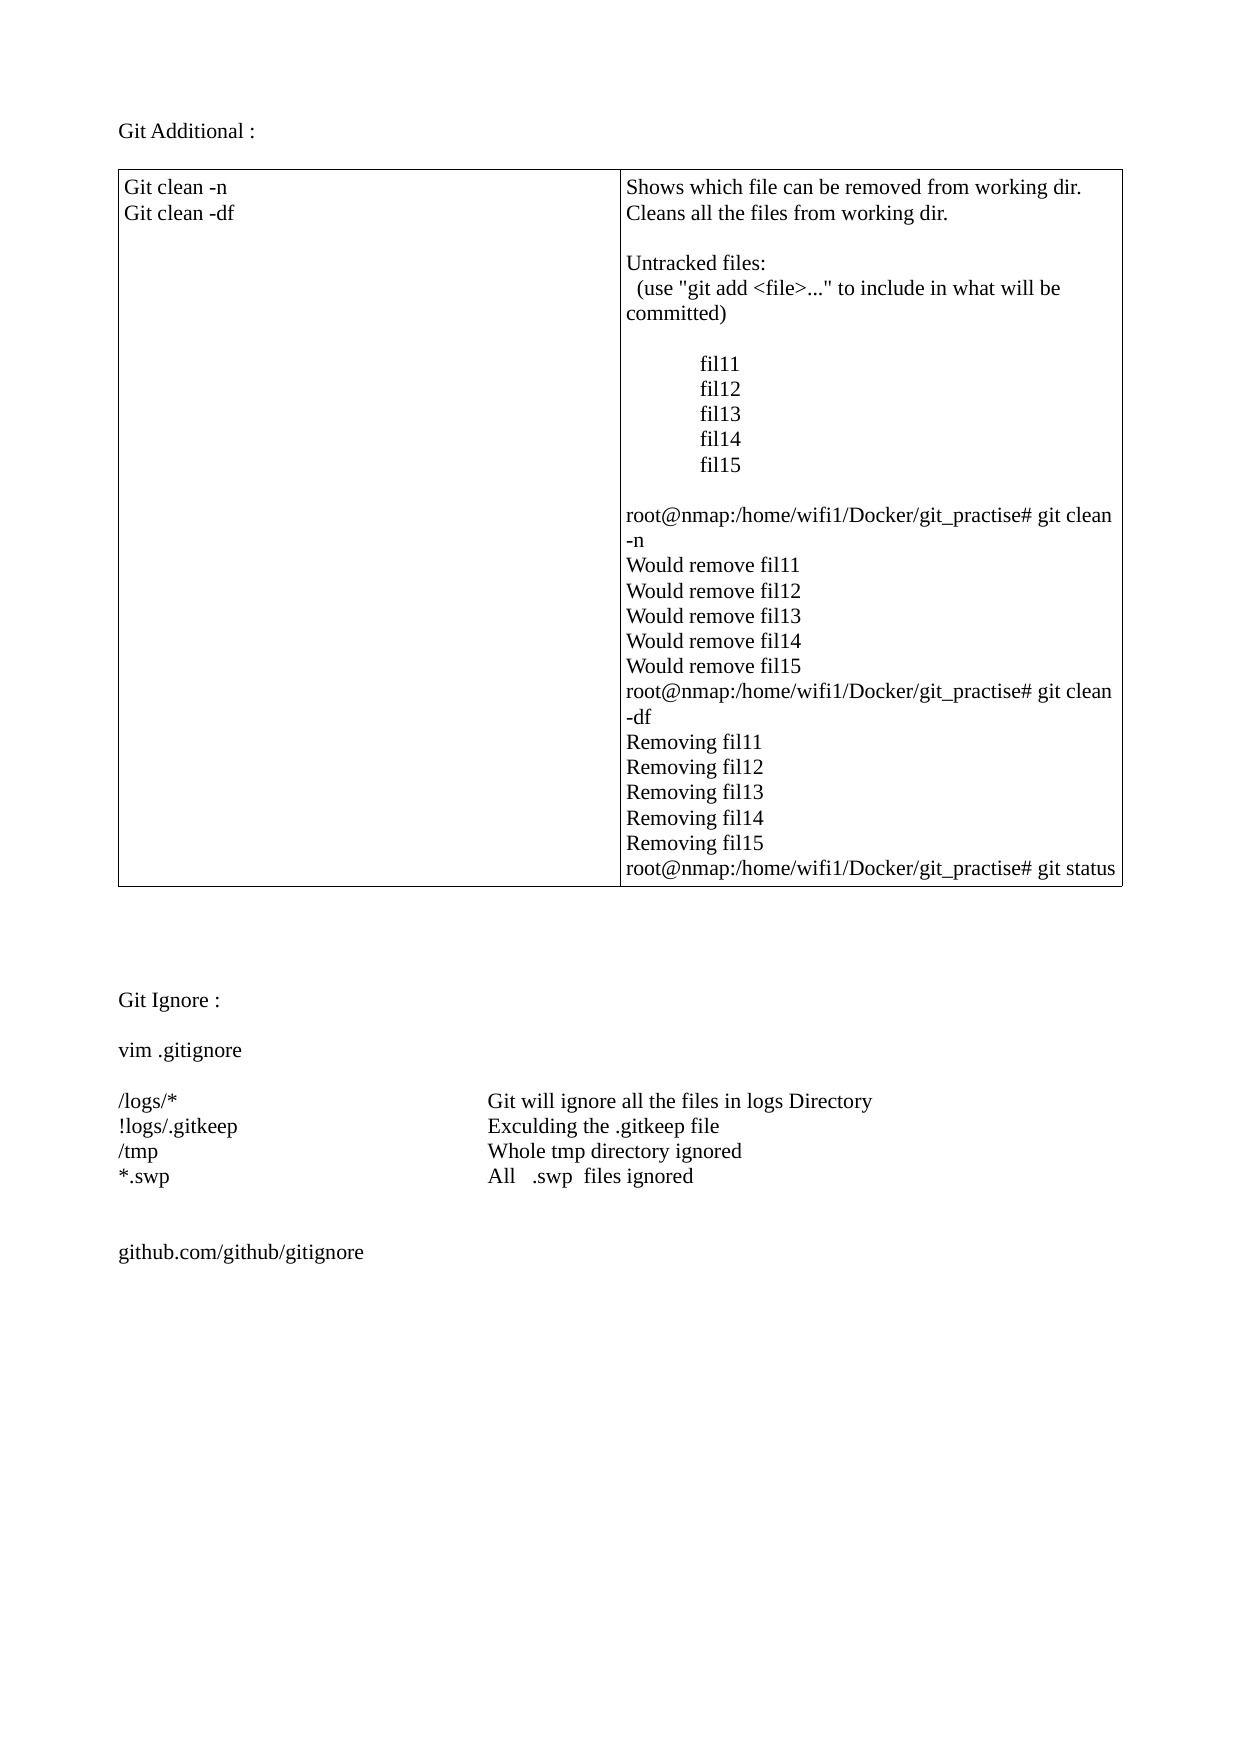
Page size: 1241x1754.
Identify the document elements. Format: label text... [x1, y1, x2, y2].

text !logs/.gitkeep Exculding the .gitkeep file [118, 1113, 1122, 1138]
text *.swp All .swp files ignored [118, 1163, 1122, 1188]
text Git Ignore : [118, 987, 1122, 1012]
text /logs/* Git will ignore all the files in logs Directory [118, 1088, 1122, 1113]
text Git Additional : [118, 118, 1122, 143]
text /tmp Whole tmp directory ignored [118, 1138, 1122, 1163]
table_header Shows which file can be removed from working dir. Cleans all the files from working dir. Untracked files: (use "git add <file>..." to include in what will be committed) fil11 fil12 fil13 fil14 fil15 root@nmap:/home/wifi1/Docker/git_practise# git clean -n Would remove fil11 Would remove fil12 Would remove fil13 Would remove fil14 Would remove fil15 root@nmap:/home/wifi1/Docker/git_practise# git clean -df Removing fil11 Removing fil12 Removing fil13 Removing fil14 Removing fil15 root@nmap:/home/wifi1/Docker/git_practise# git status [621, 170, 1122, 886]
table_header Git clean -n Git clean -df [119, 170, 620, 886]
text github.com/github/gitignore [118, 1239, 1122, 1264]
text vim .gitignore [118, 1037, 1122, 1062]
